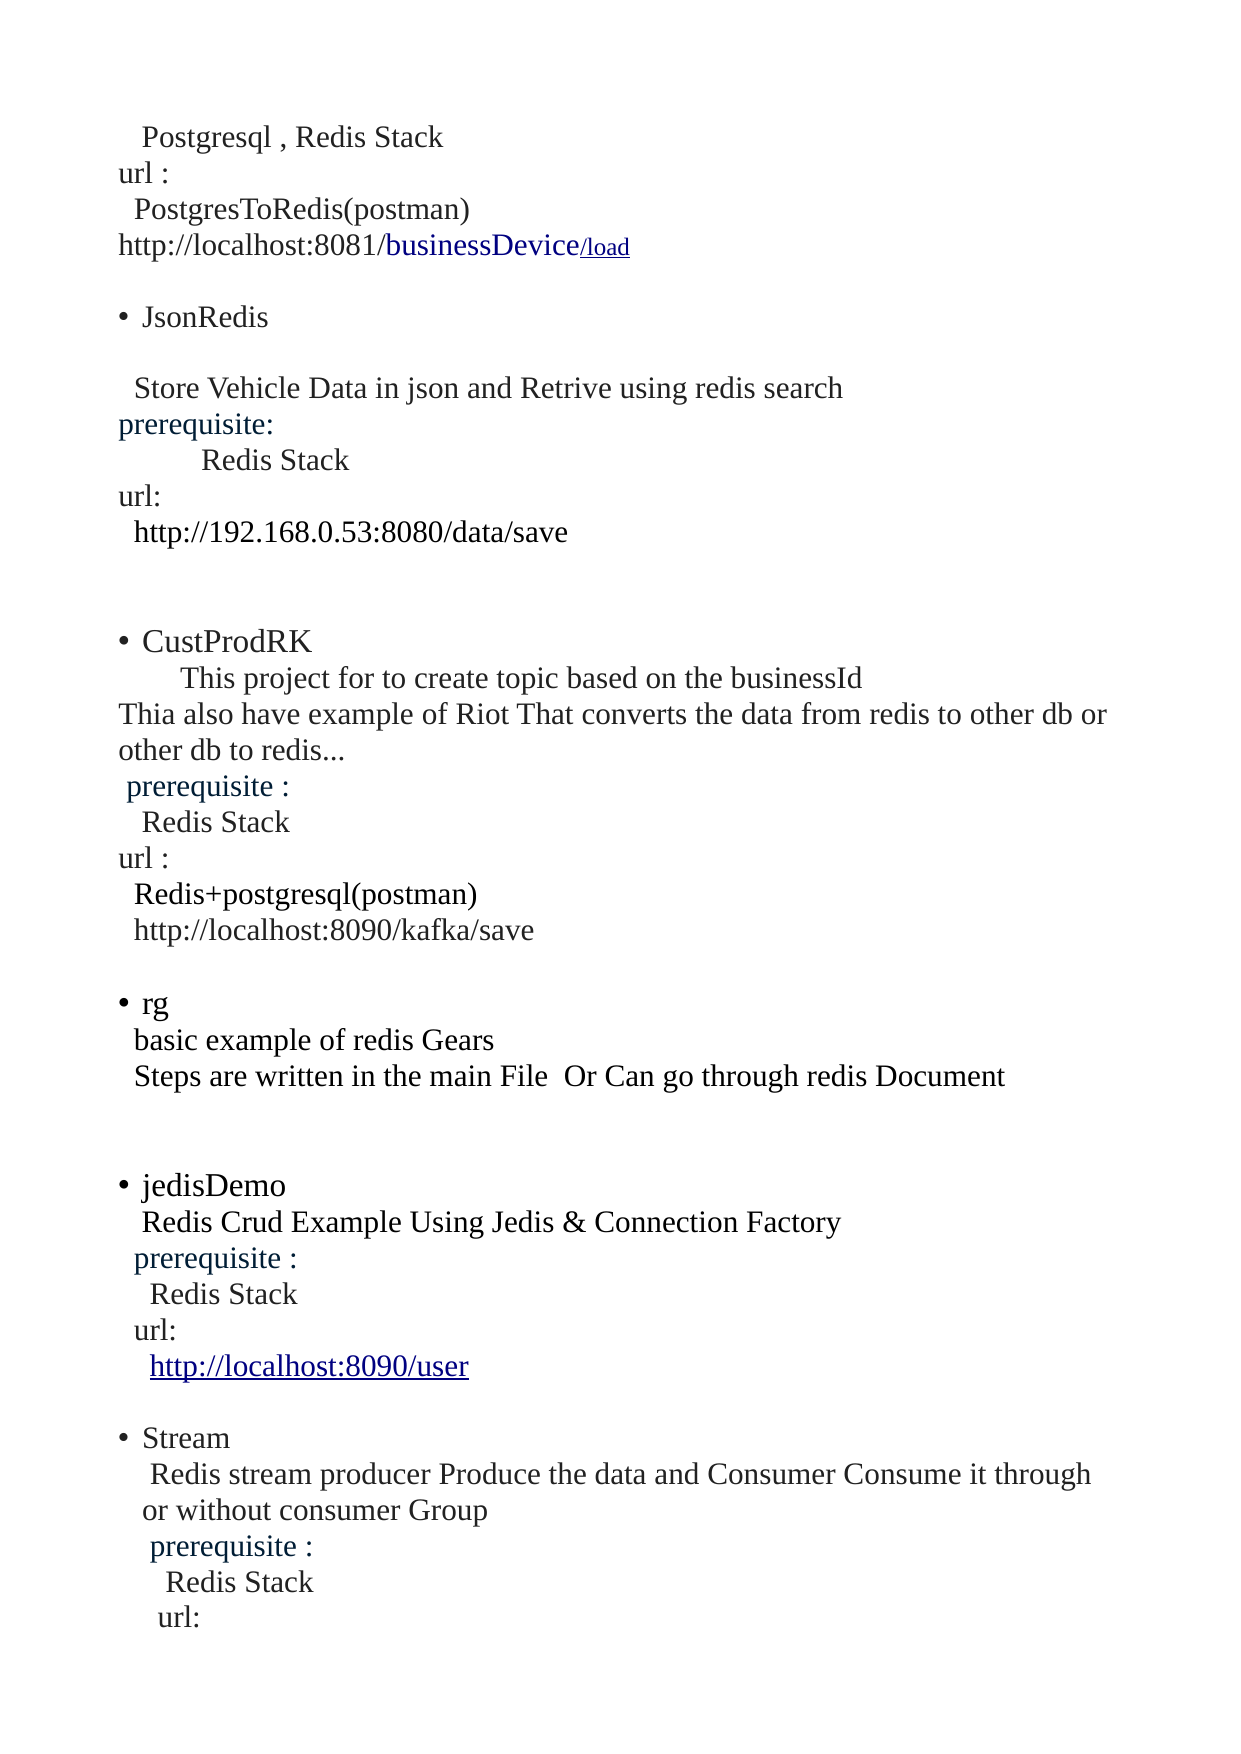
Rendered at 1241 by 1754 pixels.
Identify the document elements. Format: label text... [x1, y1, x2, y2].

list Redis stream producer Produce the data and Consumer Consume it through or without consumer Group [118, 1455, 1122, 1527]
text url: [118, 477, 1122, 513]
text Thia also have example of Riot That converts the data from redis to other db or other db to redis... [118, 696, 1122, 767]
list Stream [118, 1419, 1122, 1455]
text prerequisite : [118, 1239, 1122, 1275]
text Postgresql , Redis Stack [118, 118, 1122, 154]
text http://localhost:8081/businessDevice/load [118, 226, 1122, 262]
text url: [118, 1311, 1122, 1347]
list url: [118, 1599, 1122, 1635]
list jedisDemo [118, 1165, 1122, 1203]
text http://localhost:8090/kafka/save [118, 911, 1122, 947]
text prerequisite : [118, 767, 1122, 803]
list prerequisite : [118, 1527, 1122, 1563]
text Redis Crud Example Using Jedis & Connection Factory [118, 1203, 1122, 1239]
text url : [118, 839, 1122, 875]
list rg [118, 983, 1122, 1021]
text basic example of redis Gears [118, 1021, 1122, 1057]
text http://localhost:8090/user [118, 1347, 1122, 1383]
text http://192.168.0.53:8080/data/save [118, 513, 1122, 549]
text PostgresToRedis(postman) [118, 190, 1122, 226]
text Redis Stack [118, 1275, 1122, 1311]
list Redis Stack [118, 1563, 1122, 1599]
list CustProdRK [118, 621, 1122, 659]
text Redis+postgresql(postman) [118, 875, 1122, 911]
text url : [118, 154, 1122, 190]
text Redis Stack [118, 442, 1122, 477]
text This project for to create topic based on the businessId [118, 659, 1122, 696]
text Redis Stack [118, 803, 1122, 839]
text Store Vehicle Data in json and Retrive using redis search [118, 370, 1122, 406]
text prerequisite: [118, 406, 1122, 442]
text Steps are written in the main File Or Can go through redis Document [118, 1057, 1122, 1093]
list JsonRedis [118, 298, 1122, 334]
